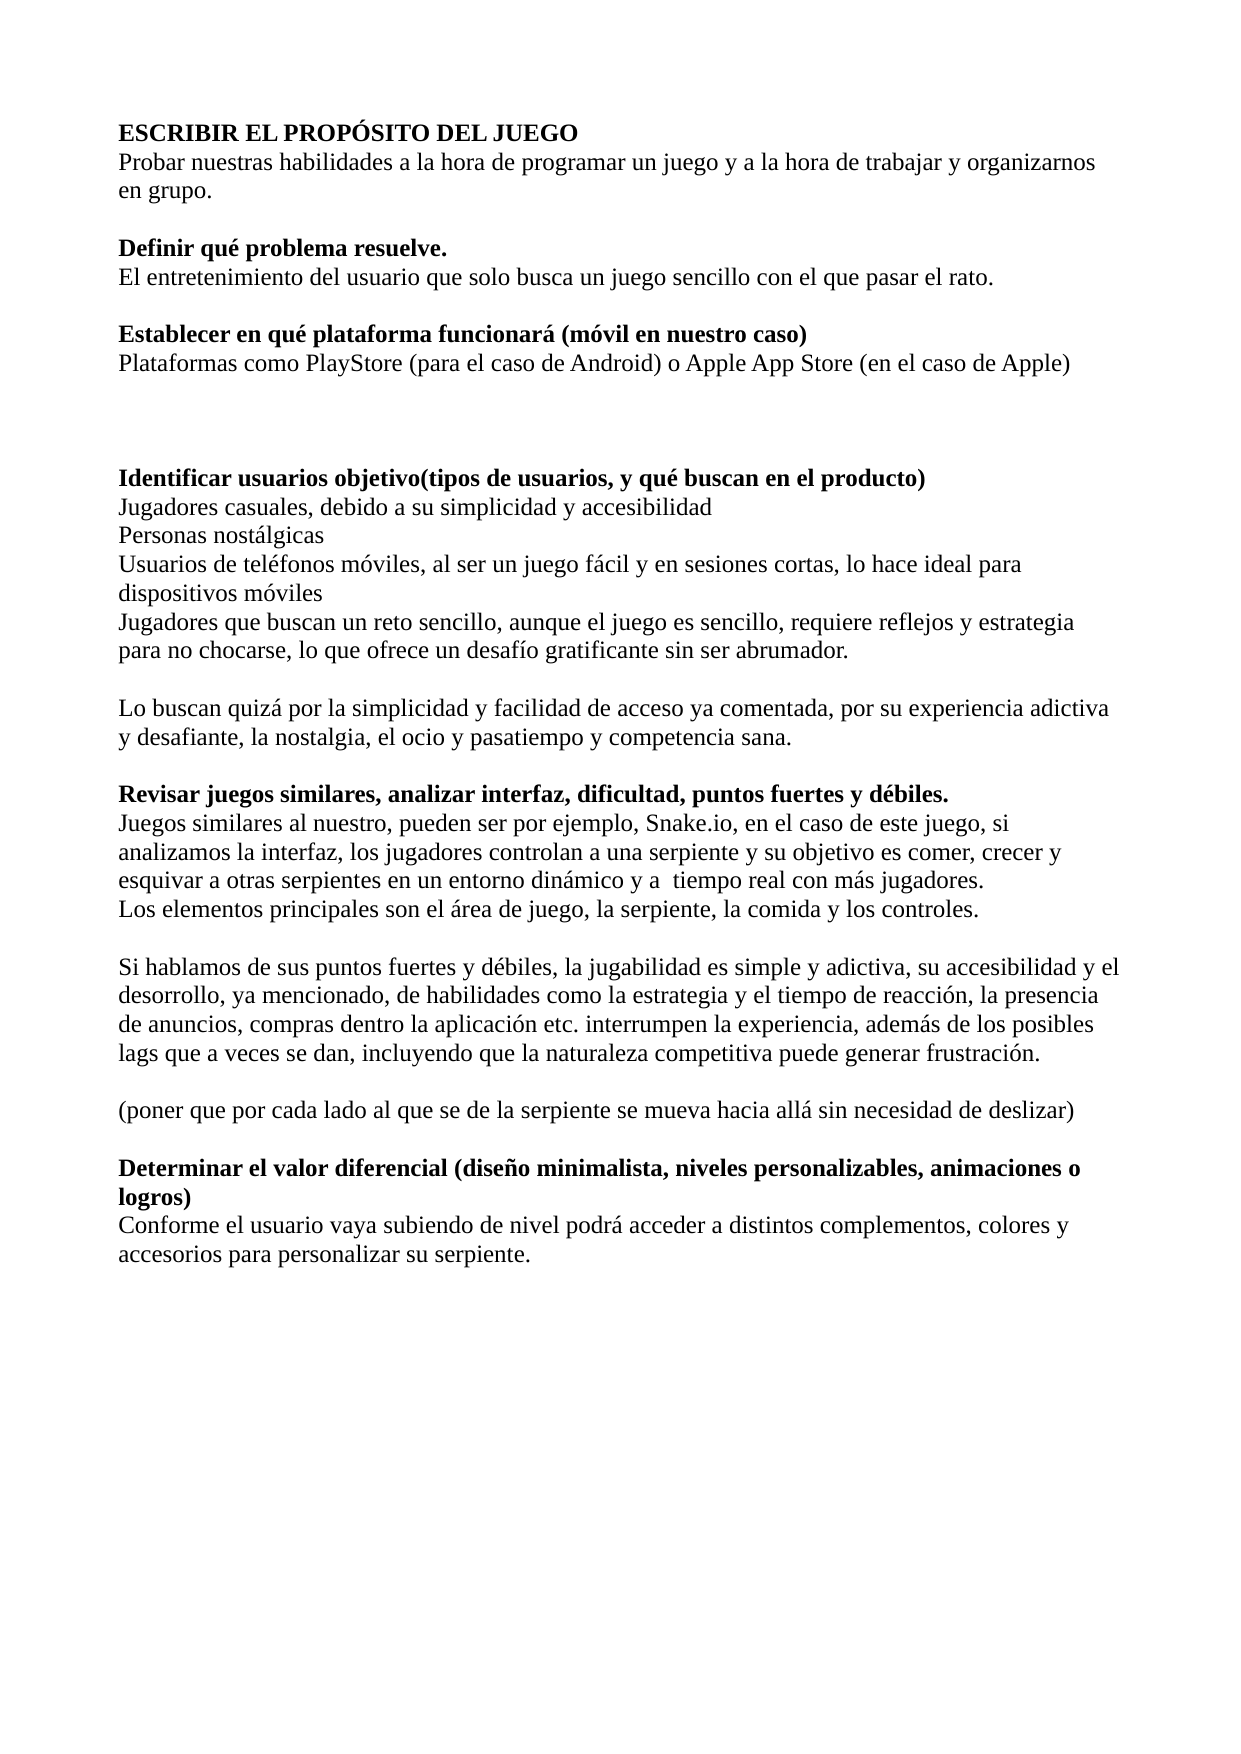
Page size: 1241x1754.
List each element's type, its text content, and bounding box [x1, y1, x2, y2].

text Usuarios de teléfonos móviles, al ser un juego fácil y en sesiones cortas, lo hace ideal para dispositivos móviles [118, 549, 1122, 607]
text ESCRIBIR EL PROPÓSITO DEL JUEGO [118, 118, 1122, 147]
text Probar nuestras habilidades a la hora de programar un juego y a la hora de trabajar y organizarnos en grupo. [118, 147, 1122, 204]
text Si hablamos de sus puntos fuertes y débiles, la jugabilidad es simple y adictiva, su accesibilidad y el desorrollo, ya mencionado, de habilidades como la estrategia y el tiempo de reacción, la presencia de anuncios, compras dentro la aplicación etc. interrumpen la experiencia, además de los posibles lags que a veces se dan, incluyendo que la naturaleza competitiva puede generar frustración. [118, 952, 1122, 1067]
text (poner que por cada lado al que se de la serpiente se mueva hacia allá sin necesidad de deslizar) [118, 1096, 1122, 1124]
text Los elementos principales son el área de juego, la serpiente, la comida y los controles. [118, 894, 1122, 923]
text El entretenimiento del usuario que solo busca un juego sencillo con el que pasar el rato. [118, 262, 1122, 291]
text Revisar juegos similares, analizar interfaz, dificultad, puntos fuertes y débiles. [118, 779, 1122, 808]
text Juegos similares al nuestro, pueden ser por ejemplo, Snake.io, en el caso de este juego, si analizamos la interfaz, los jugadores controlan a una serpiente y su objetivo es comer, crecer y esquivar a otras serpientes en un entorno dinámico y a tiempo real con más jugadores. [118, 808, 1122, 894]
text Plataformas como PlayStore (para el caso de Android) o Apple App Store (en el caso de Apple) [118, 348, 1122, 377]
text Jugadores casuales, debido a su simplicidad y accesibilidad [118, 492, 1122, 521]
text Jugadores que buscan un reto sencillo, aunque el juego es sencillo, requiere reflejos y estrategia para no chocarse, lo que ofrece un desafío gratificante sin ser abrumador. [118, 607, 1122, 664]
text Establecer en qué plataforma funcionará (móvil en nuestro caso) [118, 319, 1122, 348]
text Identificar usuarios objetivo(tipos de usuarios, y qué buscan en el producto) [118, 463, 1122, 492]
text Definir qué problema resuelve. [118, 233, 1122, 262]
text Conforme el usuario vaya subiendo de nivel podrá acceder a distintos complementos, colores y accesorios para personalizar su serpiente. [118, 1211, 1122, 1268]
text Lo buscan quizá por la simplicidad y facilidad de acceso ya comentada, por su experiencia adictiva y desafiante, la nostalgia, el ocio y pasatiempo y competencia sana. [118, 693, 1122, 751]
text Personas nostálgicas [118, 521, 1122, 549]
text Determinar el valor diferencial (diseño minimalista, niveles personalizables, animaciones o logros) [118, 1153, 1122, 1211]
